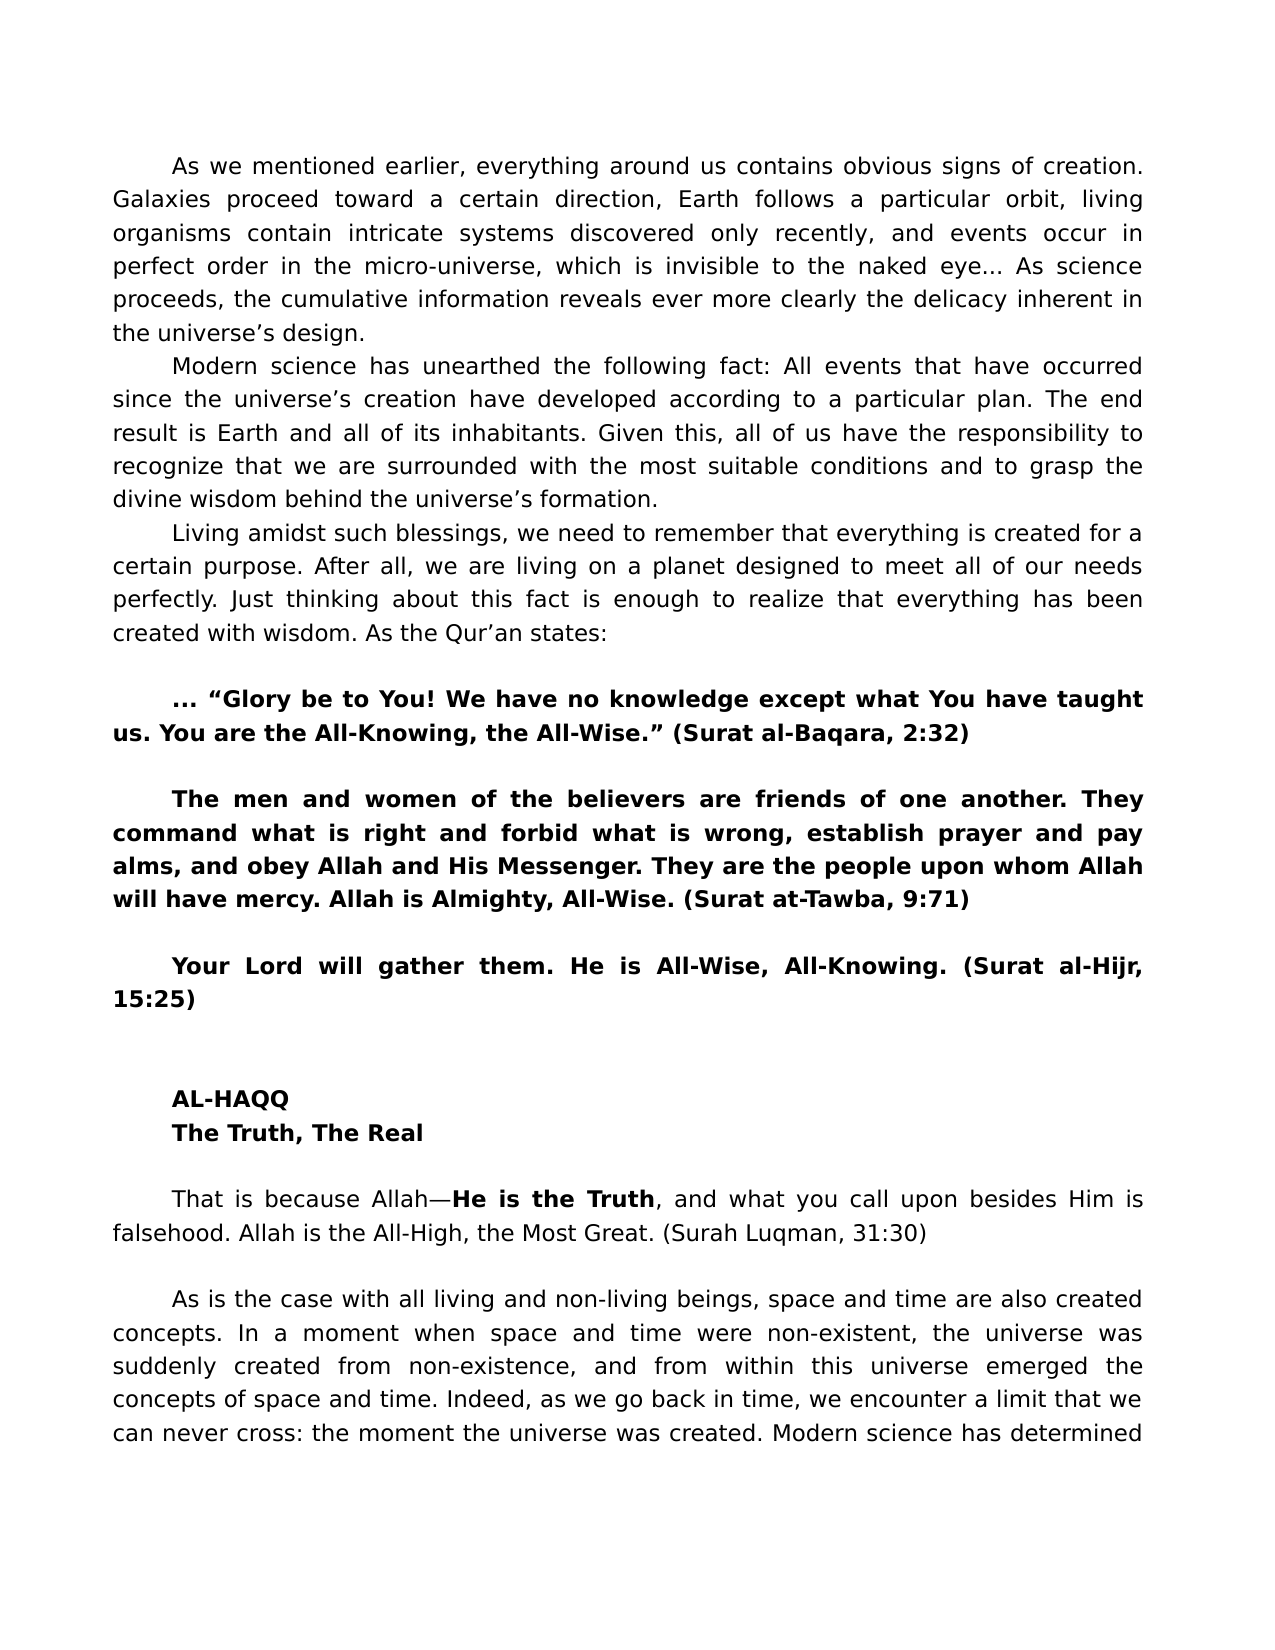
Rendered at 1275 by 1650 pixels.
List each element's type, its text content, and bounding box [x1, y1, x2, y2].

text Modern science has unearthed the following fact: All events that have occurred since the universe’s creation have developed according to a particular plan. The end result is Earth and all of its inhabitants. Given this, all of us have the responsibility to recognize that we are surrounded with the most suitable conditions and to grasp the divine wisdom behind the universe’s formation. [112, 348, 1145, 514]
text Your Lord will gather them. He is All-Wise, All-Knowing. (Surat al-Hijr, 15:25) [112, 948, 1145, 1014]
text As we mentioned earlier, everything around us contains obvious signs of creation. Galaxies proceed toward a certain direction, Earth follows a particular orbit, living organisms contain intricate systems discovered only recently, and events occur in perfect order in the micro-universe, which is invisible to the naked eye... As science proceeds, the cumulative information reveals ever more clearly the delicacy inherent in the universe’s design. [112, 148, 1145, 348]
text As is the case with all living and non-living beings, space and time are also created concepts. In a moment when space and time were non-existent, the universe was suddenly created from non-existence, and from within this universe emerged the concepts of space and time. Indeed, as we go back in time, we encounter a limit that we can never cross: the moment the universe was created. Modern science has determined [112, 1281, 1145, 1448]
text That is because Allah—He is the Truth, and what you call upon besides Him is falsehood. Allah is the All-High, the Most Great. (Surah Luqman, 31:30) [112, 1181, 1145, 1248]
text The Truth, The Real [112, 1114, 1145, 1148]
text AL-HAQQ [112, 1081, 1145, 1114]
text ... “Glory be to You! We have no knowledge except what You have taught us. You are the All-Knowing, the All-Wise.” (Surat al-Baqara, 2:32) [112, 681, 1145, 748]
text Living amidst such blessings, we need to remember that everything is created for a certain purpose. After all, we are living on a planet designed to meet all of our needs perfectly. Just thinking about this fact is enough to realize that everything has been created with wisdom. As the Qur’an states: [112, 514, 1145, 648]
text The men and women of the believers are friends of one another. They command what is right and forbid what is wrong, establish prayer and pay alms, and obey Allah and His Messenger. They are the people upon whom Allah will have mercy. Allah is Almighty, All-Wise. (Surat at-Tawba, 9:71) [112, 781, 1145, 914]
